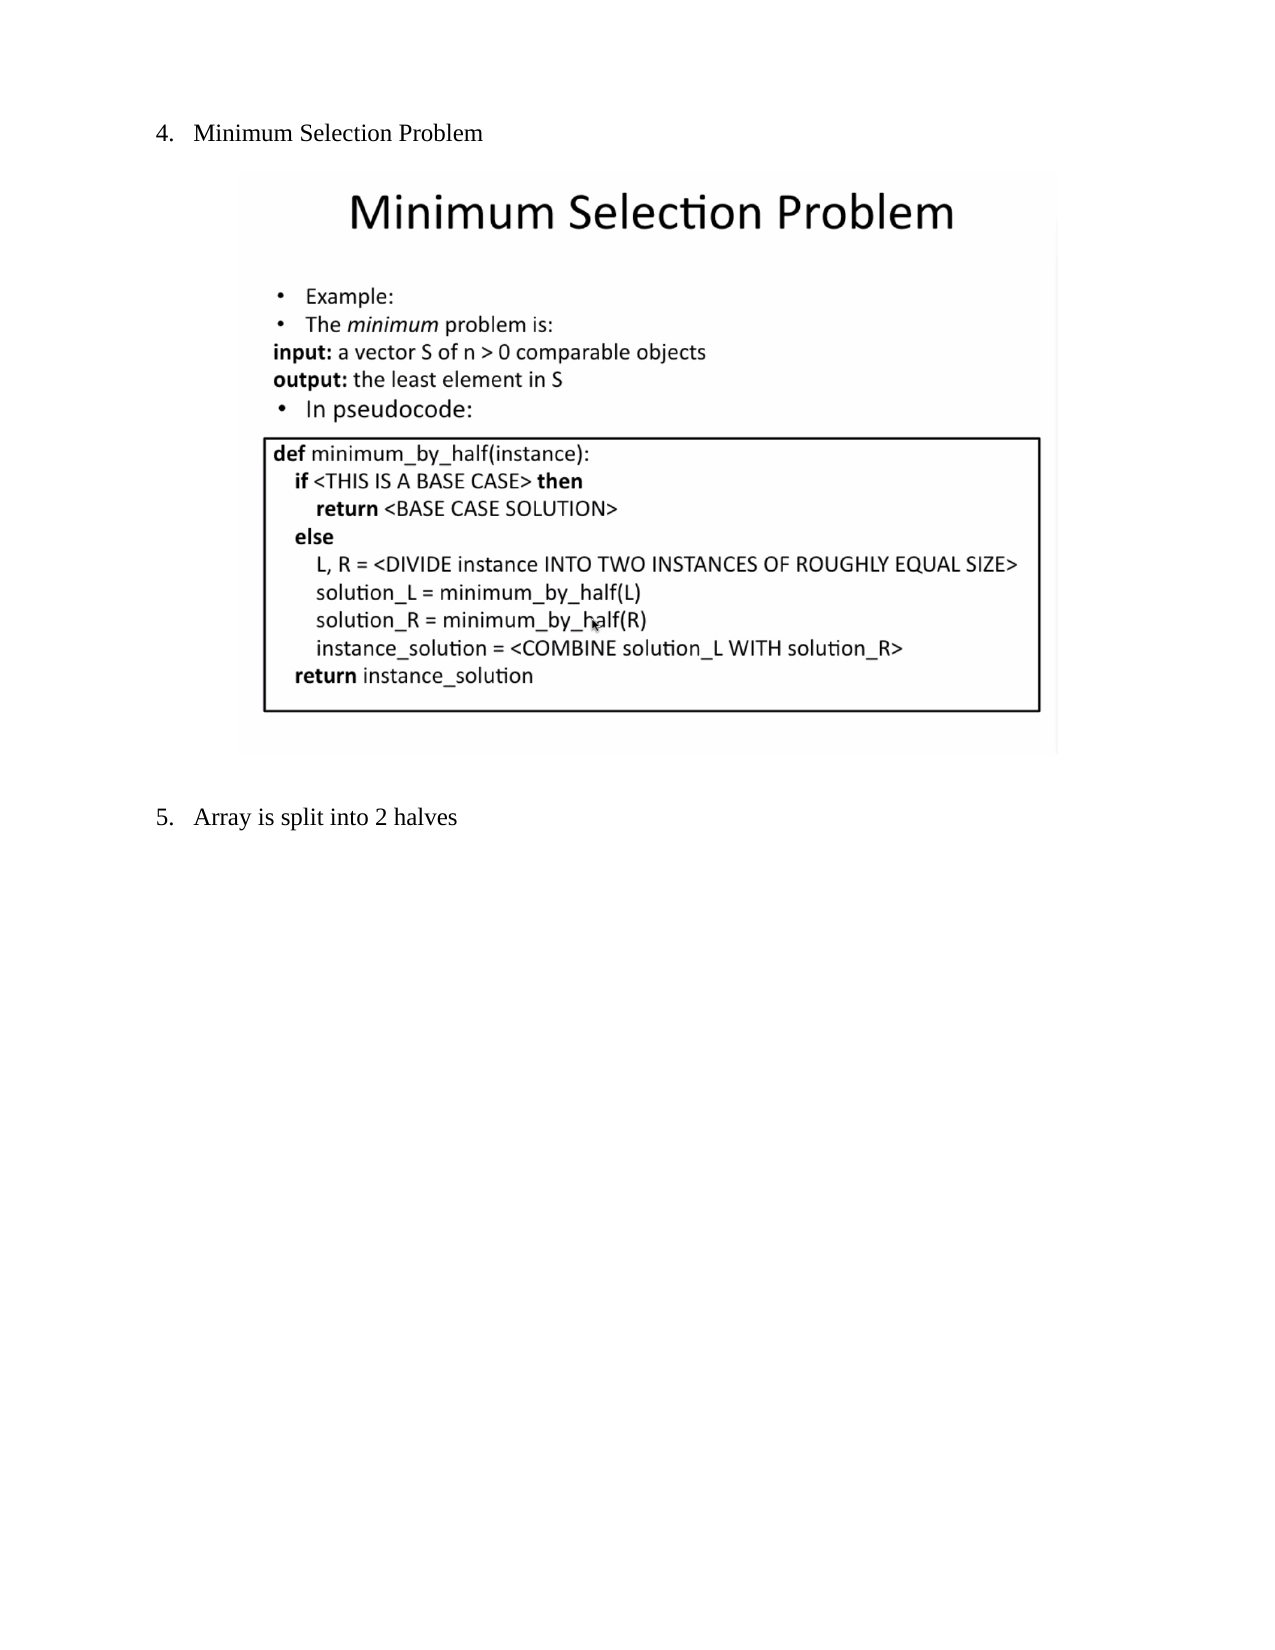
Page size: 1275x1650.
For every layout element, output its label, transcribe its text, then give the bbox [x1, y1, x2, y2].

list Minimum Selection Problem [156, 118, 1157, 783]
list Array is split into 2 halves [156, 802, 1157, 864]
picture [238, 170, 1058, 755]
